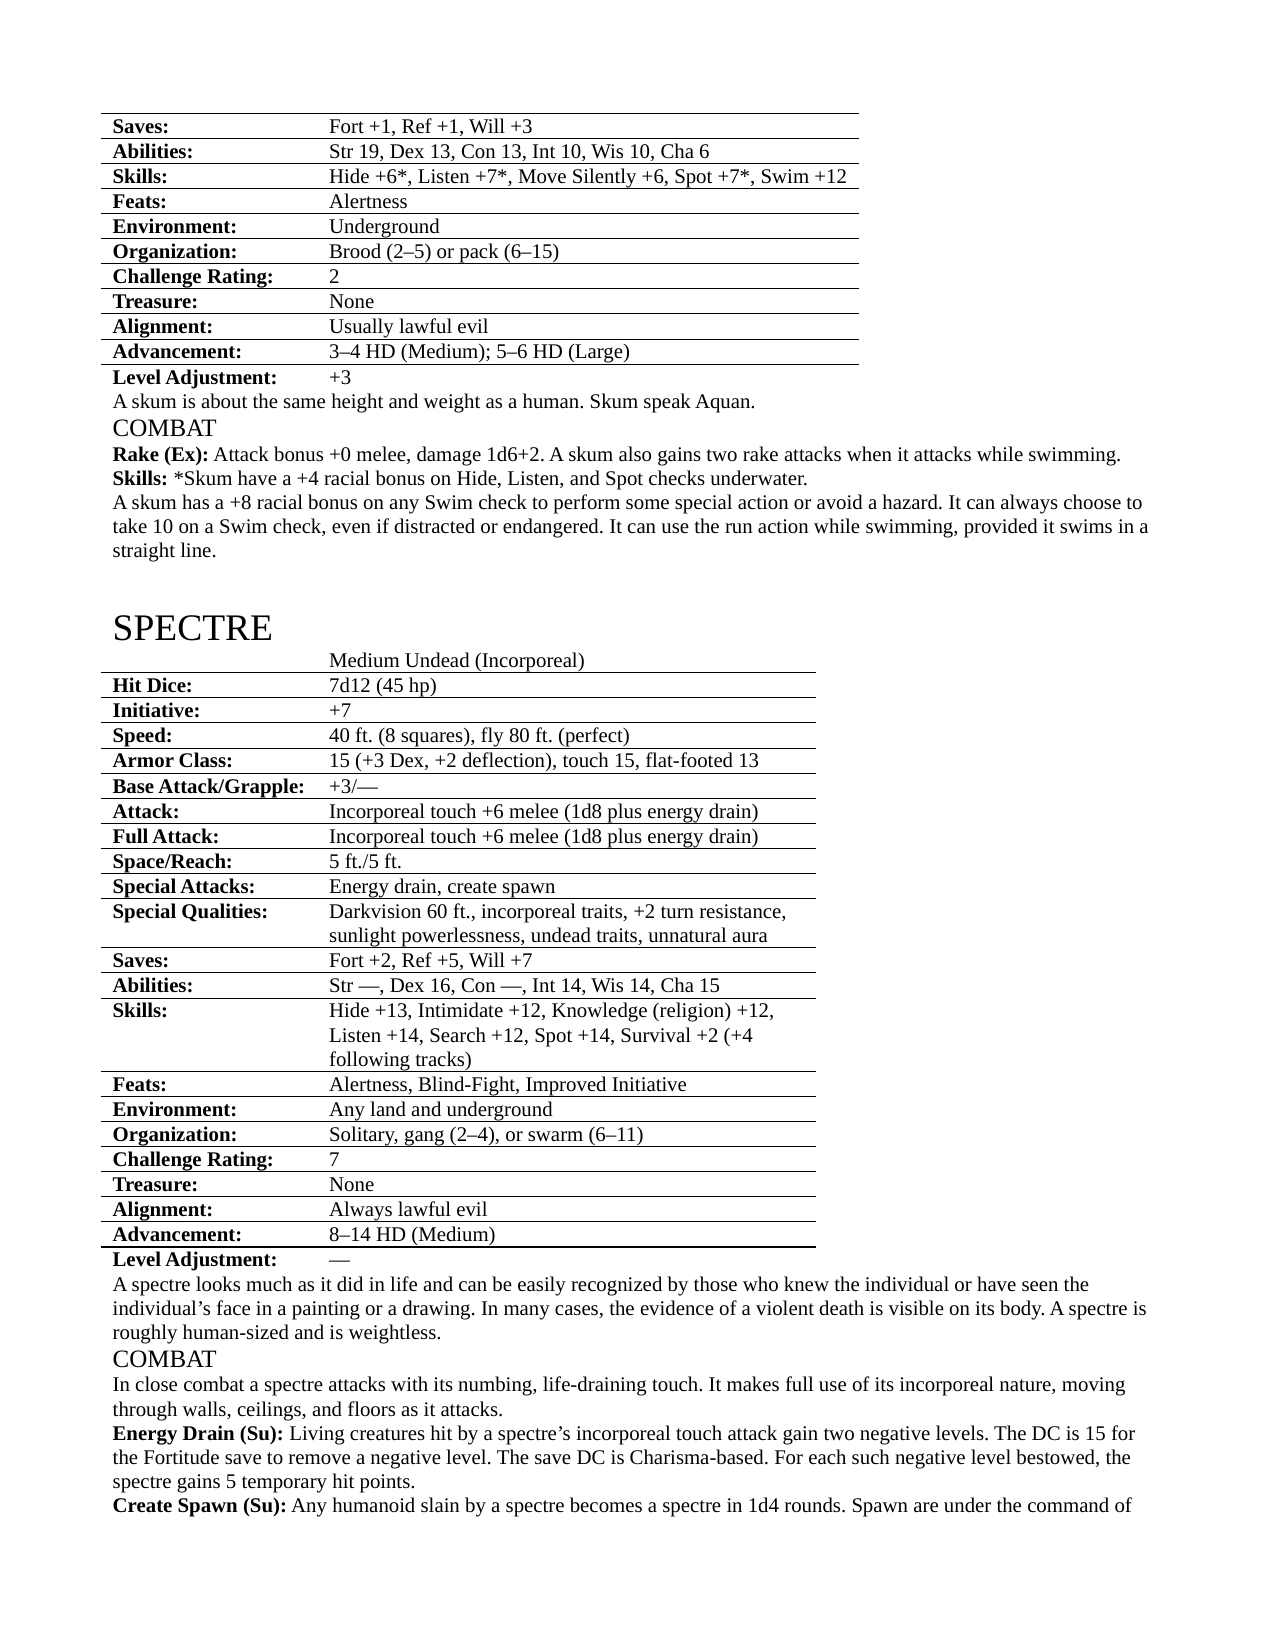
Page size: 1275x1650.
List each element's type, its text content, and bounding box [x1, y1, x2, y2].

text Rake (Ex): Attack bonus +0 melee, damage 1d6+2. A skum also gains two rake attacks when it attacks while swimming. [112, 441, 1162, 466]
table_cell Brood (2–5) or pack (6–15) [318, 239, 858, 263]
text COMBAT [112, 413, 1162, 441]
table_cell Darkvision 60 ft., incorporeal traits, +2 turn resistance, sunlight powerlessness, undead traits, unnatural aura [318, 899, 816, 947]
table_cell Environment: [101, 1097, 318, 1121]
table_cell Usually lawful evil [318, 314, 858, 338]
table_cell Full Attack: [101, 824, 318, 848]
table_cell — [318, 1248, 816, 1271]
table_cell Speed: [101, 723, 318, 747]
table_cell Level Adjustment: [101, 1248, 318, 1271]
table_header Medium Undead (Incorporeal) [318, 648, 816, 672]
text A spectre looks much as it did in life and can be easily recognized by those who knew the individual or have seen the individual’s face in a painting or a drawing. In many cases, the evidence of a violent death is visible on its body. A spectre is roughly human-sized and is weightless. [112, 1271, 1162, 1344]
text COMBAT [112, 1344, 1162, 1372]
table_cell Special Qualities: [101, 899, 318, 947]
table_cell Skills: [101, 999, 318, 1071]
table_cell Alertness, Blind-Fight, Improved Initiative [318, 1072, 816, 1096]
text A skum is about the same height and weight as a human. Skum speak Aquan. [112, 389, 1162, 413]
table_cell Always lawful evil [318, 1197, 816, 1221]
text Create Spawn (Su): Any humanoid slain by a spectre becomes a spectre in 1d4 rounds. Spawn are under the command of [112, 1493, 1162, 1517]
table_cell Underground [318, 214, 858, 238]
table_cell Alignment: [101, 1197, 318, 1221]
table_cell Treasure: [101, 289, 318, 313]
table_cell Abilities: [101, 973, 318, 997]
table_cell Organization: [101, 1122, 318, 1146]
text Skills: *Skum have a +4 racial bonus on Hide, Listen, and Spot checks underwater. [112, 466, 1162, 489]
table_cell Saves: [101, 948, 318, 972]
table_cell Alignment: [101, 314, 318, 338]
table_cell Solitary, gang (2–4), or swarm (6–11) [318, 1122, 816, 1146]
table_cell 8–14 HD (Medium) [318, 1222, 816, 1246]
table_cell Skills: [101, 164, 318, 188]
table_cell Challenge Rating: [101, 1147, 318, 1171]
table_cell Feats: [101, 1072, 318, 1096]
table_cell Feats: [101, 189, 318, 213]
table_cell 2 [318, 264, 858, 288]
table_cell +7 [318, 698, 816, 722]
table_cell Incorporeal touch +6 melee (1d8 plus energy drain) [318, 824, 816, 848]
table_cell Treasure: [101, 1172, 318, 1196]
table_cell 3–4 HD (Medium); 5–6 HD (Large) [318, 340, 858, 363]
table_cell Str —, Dex 16, Con —, Int 14, Wis 14, Cha 15 [318, 973, 816, 997]
table_cell Any land and underground [318, 1097, 816, 1121]
table_cell Challenge Rating: [101, 264, 318, 288]
table_cell 5 ft./5 ft. [318, 849, 816, 873]
table_cell Armor Class: [101, 749, 318, 772]
table_cell Fort +2, Ref +5, Will +7 [318, 948, 816, 972]
table_cell Str 19, Dex 13, Con 13, Int 10, Wis 10, Cha 6 [318, 139, 858, 163]
table_cell Energy drain, create spawn [318, 874, 816, 898]
table_cell Advancement: [101, 340, 318, 363]
table_cell Attack: [101, 799, 318, 823]
table_cell +3 [318, 365, 858, 389]
table_cell Hide +6*, Listen +7*, Move Silently +6, Spot +7*, Swim +12 [318, 164, 858, 188]
table_cell Level Adjustment: [101, 365, 318, 389]
text Energy Drain (Su): Living creatures hit by a spectre’s incorporeal touch attack gain two negative levels. The DC is 15 for the Fortitude save to remove a negative level. The save DC is Charisma-based. For each such negative level bestowed, the spectre gains 5 temporary hit points. [112, 1421, 1162, 1493]
table_cell Space/Reach: [101, 849, 318, 873]
table_cell Fort +1, Ref +1, Will +3 [318, 114, 858, 138]
table_cell Advancement: [101, 1222, 318, 1246]
text SPECTRE [112, 605, 1162, 648]
table_cell Alertness [318, 189, 858, 213]
table_cell Incorporeal touch +6 melee (1d8 plus energy drain) [318, 799, 816, 823]
table_cell Special Attacks: [101, 874, 318, 898]
table_cell Base Attack/Grapple: [101, 774, 318, 798]
text In close combat a spectre attacks with its numbing, life-draining touch. It makes full use of its incorporeal nature, moving through walls, ceilings, and floors as it attacks. [112, 1372, 1162, 1421]
table_cell Initiative: [101, 698, 318, 722]
table_cell 7d12 (45 hp) [318, 673, 816, 697]
table_cell Hide +13, Intimidate +12, Knowledge (religion) +12, Listen +14, Search +12, Spot +14, Survival +2 (+4 following tracks) [318, 999, 816, 1071]
table_cell 7 [318, 1147, 816, 1171]
table_cell None [318, 1172, 816, 1196]
table_cell None [318, 289, 858, 313]
table_header [101, 648, 318, 672]
table_cell 40 ft. (8 squares), fly 80 ft. (perfect) [318, 723, 816, 747]
table_cell Saves: [101, 114, 318, 138]
table_cell Hit Dice: [101, 673, 318, 697]
table_cell 15 (+3 Dex, +2 deflection), touch 15, flat-footed 13 [318, 749, 816, 772]
table_cell Abilities: [101, 139, 318, 163]
table_cell Environment: [101, 214, 318, 238]
text A skum has a +8 racial bonus on any Swim check to perform some special action or avoid a hazard. It can always choose to take 10 on a Swim check, even if distracted or endangered. It can use the run action while swimming, provided it swims in a straight line. [112, 489, 1162, 562]
table_cell +3/— [318, 774, 816, 798]
table_cell Organization: [101, 239, 318, 263]
